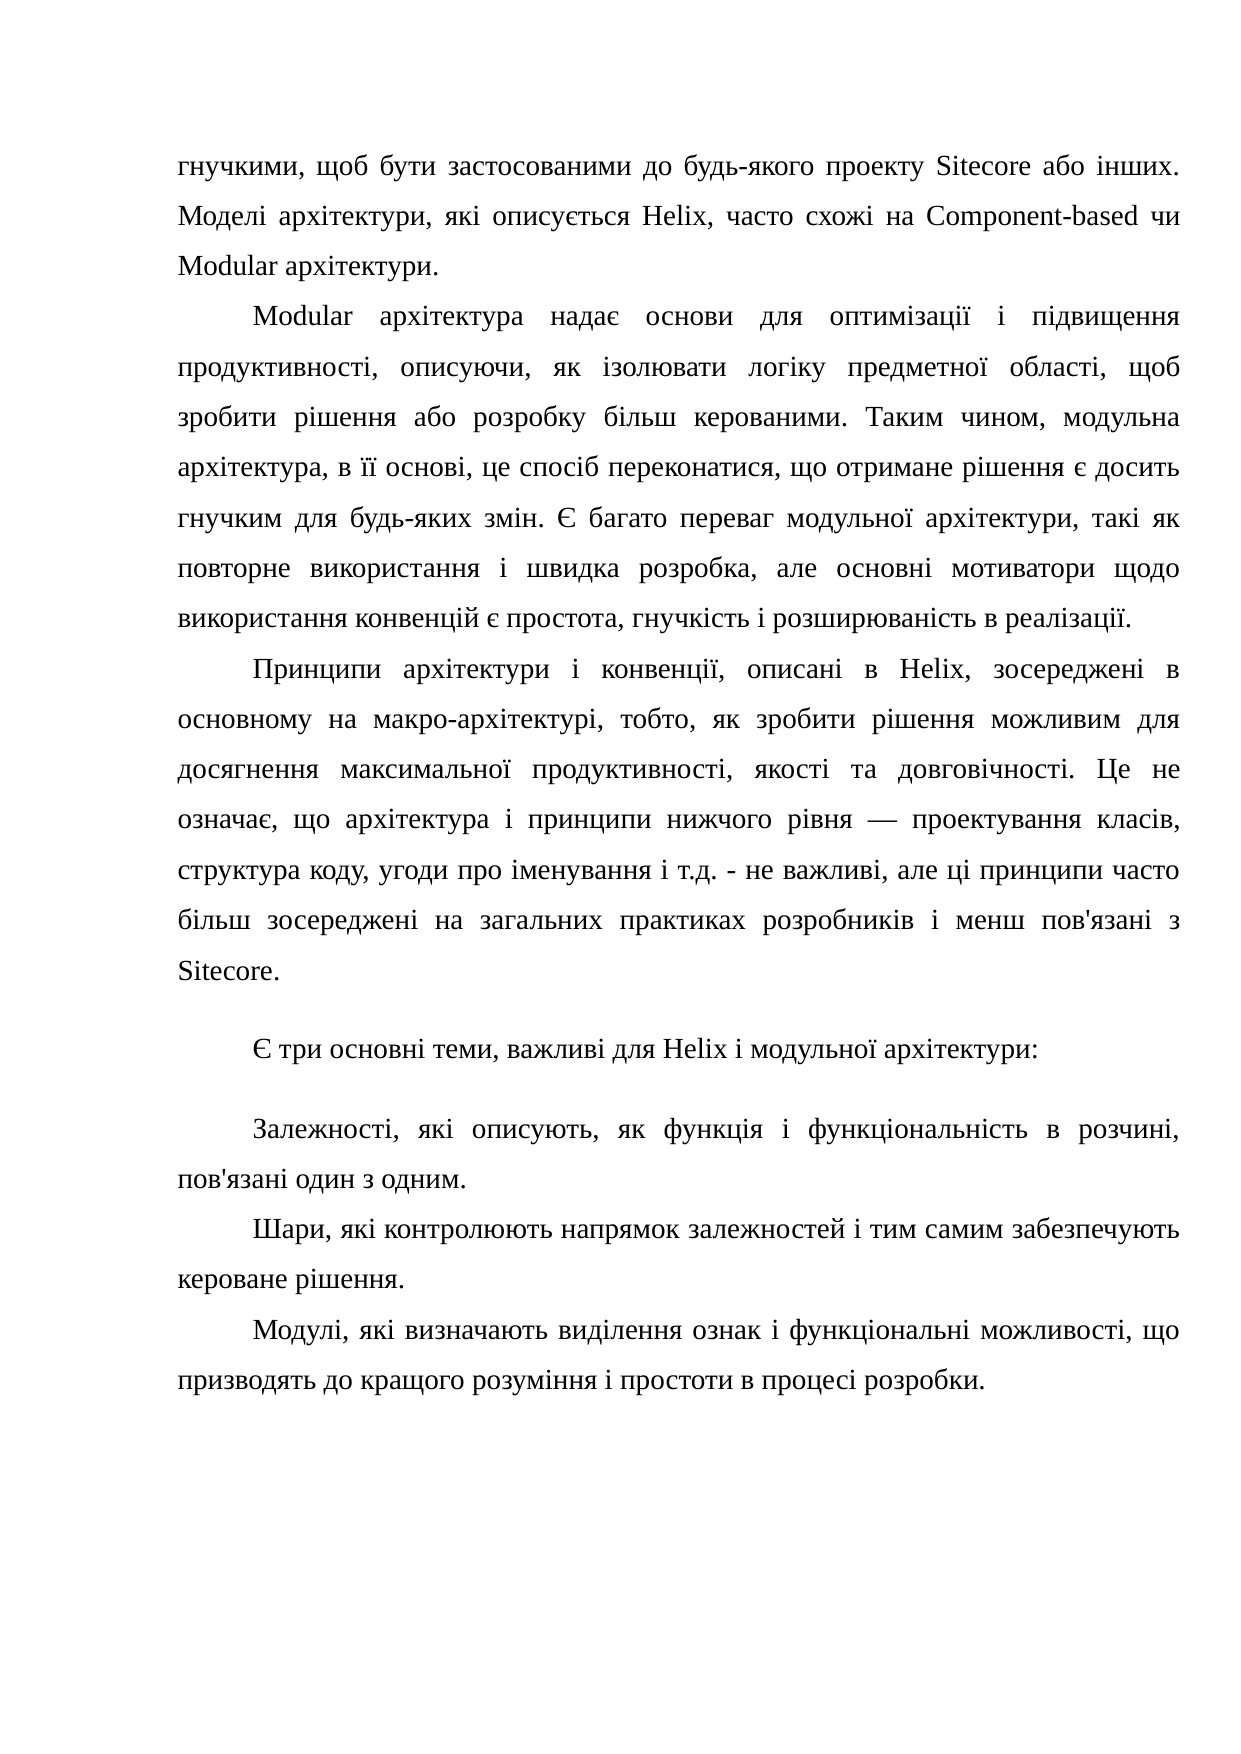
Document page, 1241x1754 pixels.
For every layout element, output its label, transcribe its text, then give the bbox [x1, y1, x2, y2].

text гнучкими, щоб бути застосованими до будь-якого проекту Sitecore або інших. Моделі архітектури, які описується Helix, часто схожі на Component-based чи Modular архітектури. [177, 148, 1181, 282]
text Залежності, які описують, як функція і функціональність в розчині, пов'язані один з одним. [177, 1111, 1181, 1194]
text Шари, які контролюють напрямок залежностей і тим самим забезпечують кероване рішення. [177, 1211, 1181, 1295]
text Modular архітектура надає основи для оптимізації і підвищення продуктивності, описуючи, як ізолювати логіку предметної області, щоб зробити рішення або розробку більш керованими. Таким чином, модульна архітектура, в її основі, це спосіб переконатися, що отримане рішення є досить гнучким для будь-яких змін. Є багато переваг модульної архітектури, такі як повторне використання і швидка розробка, але основні мотиватори щодо використання конвенцій є простота, гнучкість і розширюваність в реалізації. [177, 298, 1181, 634]
text Є три основні теми, важливі для Helix і модульної архітектури: [177, 1032, 1181, 1065]
text Принципи архітектури і конвенції, описані в Helix, зосереджені в основному на макро-архітектурі, тобто, як зробити рішення можливим для досягнення максимальної продуктивності, якості та довговічності. Це не означає, що архітектура і принципи нижчого рівня — проектування класів, структура коду, угоди про іменування і т.д. - не важливі, але ці принципи часто більш зосереджені на загальних практиках розробників і менш пов'язані з Sitecore. [177, 651, 1181, 986]
text Модулі, які визначають виділення ознак і функціональні можливості, що призводять до кращого розуміння і простоти в процесі розробки. [177, 1312, 1181, 1396]
